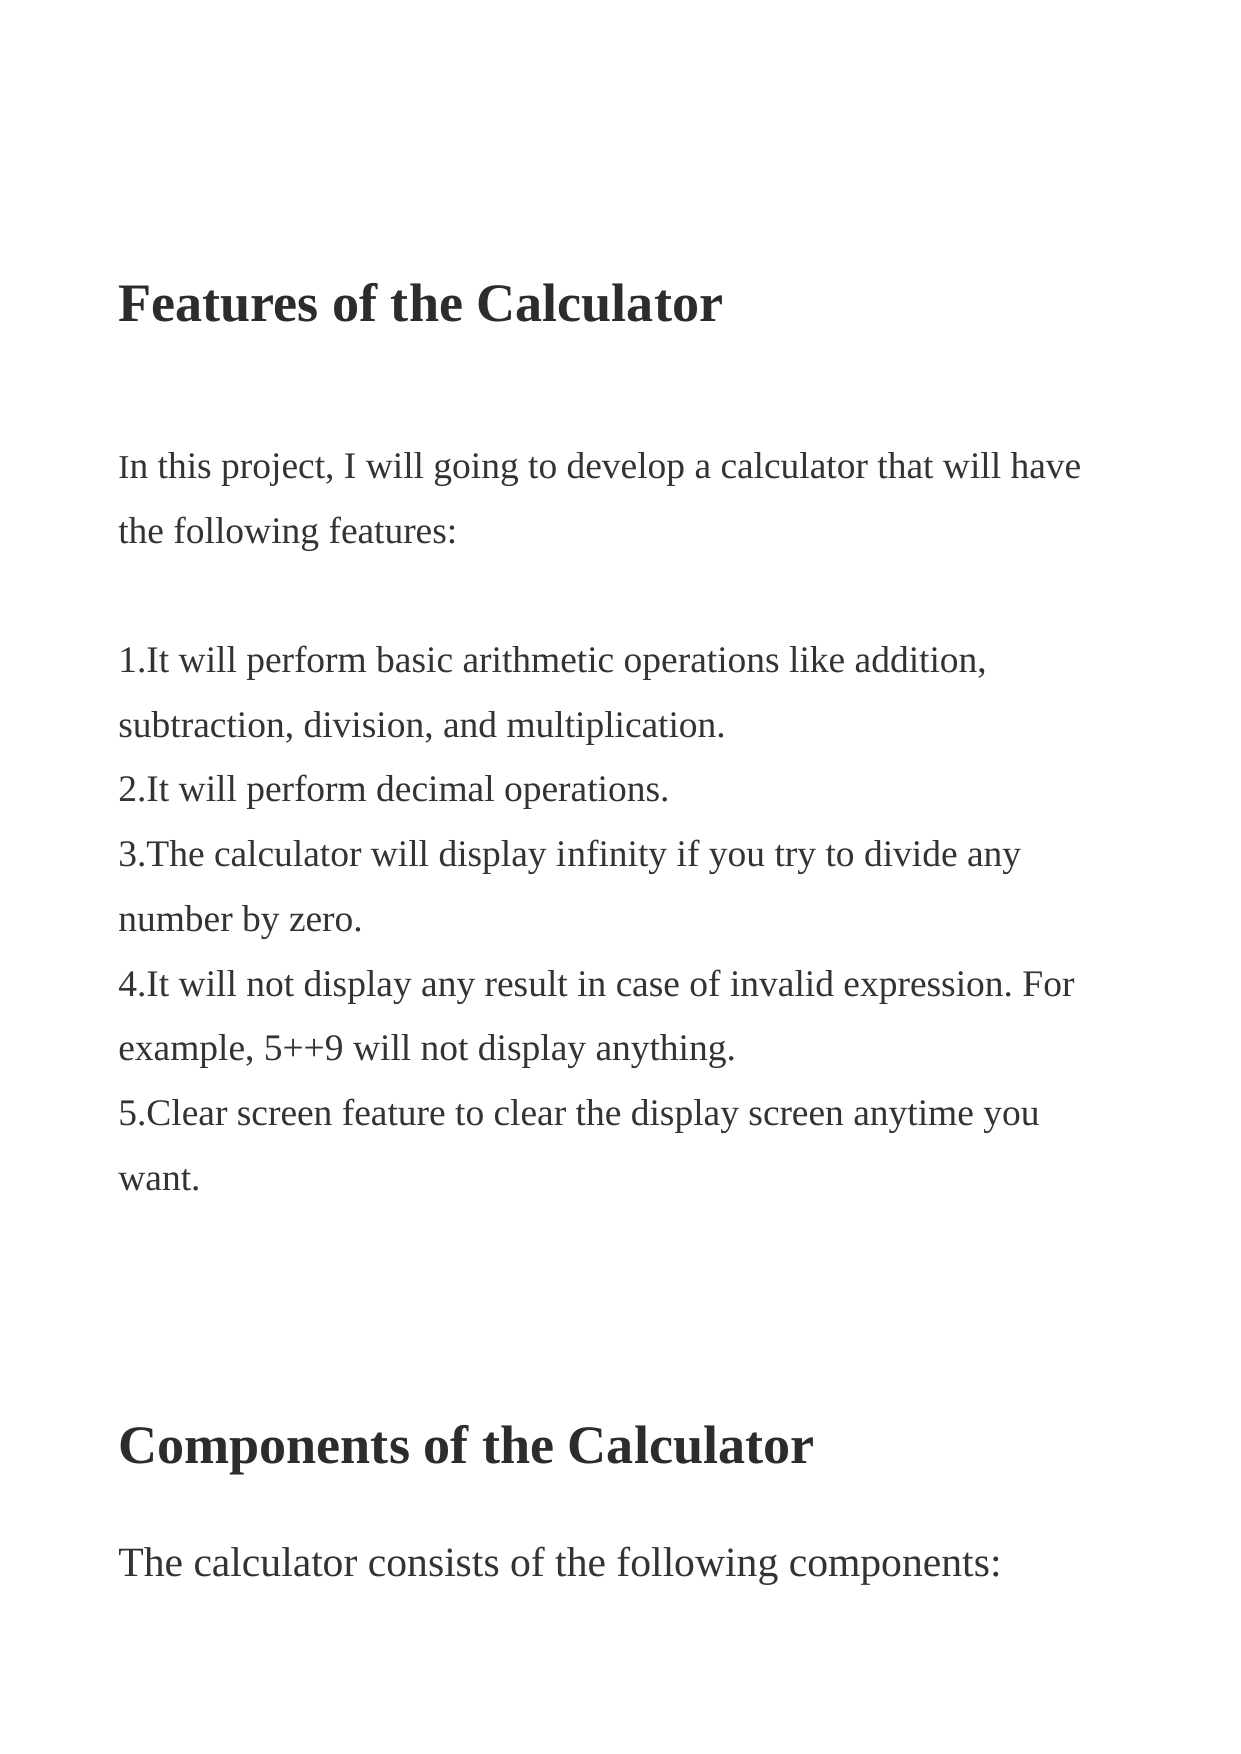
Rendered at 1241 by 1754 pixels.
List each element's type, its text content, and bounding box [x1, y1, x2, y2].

text Features of the Calculator [118, 271, 1122, 333]
list 2.It will perform decimal operations. [118, 767, 1122, 810]
list 3.The calculator will display infinity if you try to divide any number by zero. [118, 832, 1122, 939]
list 5.Clear screen feature to clear the display screen anytime you want. [118, 1090, 1122, 1198]
text The calculator consists of the following components: [118, 1537, 1122, 1585]
list 4.It will not display any result in case of invalid expression. For example, 5++9 will not display anything. [118, 961, 1122, 1069]
subtitle Components of the Calculator [118, 1413, 1122, 1475]
text In this project, I will going to develop a calculator that will have the following features: [118, 443, 1122, 551]
list 1.It will perform basic arithmetic operations like addition, subtraction, division, and multiplication. [118, 637, 1122, 745]
